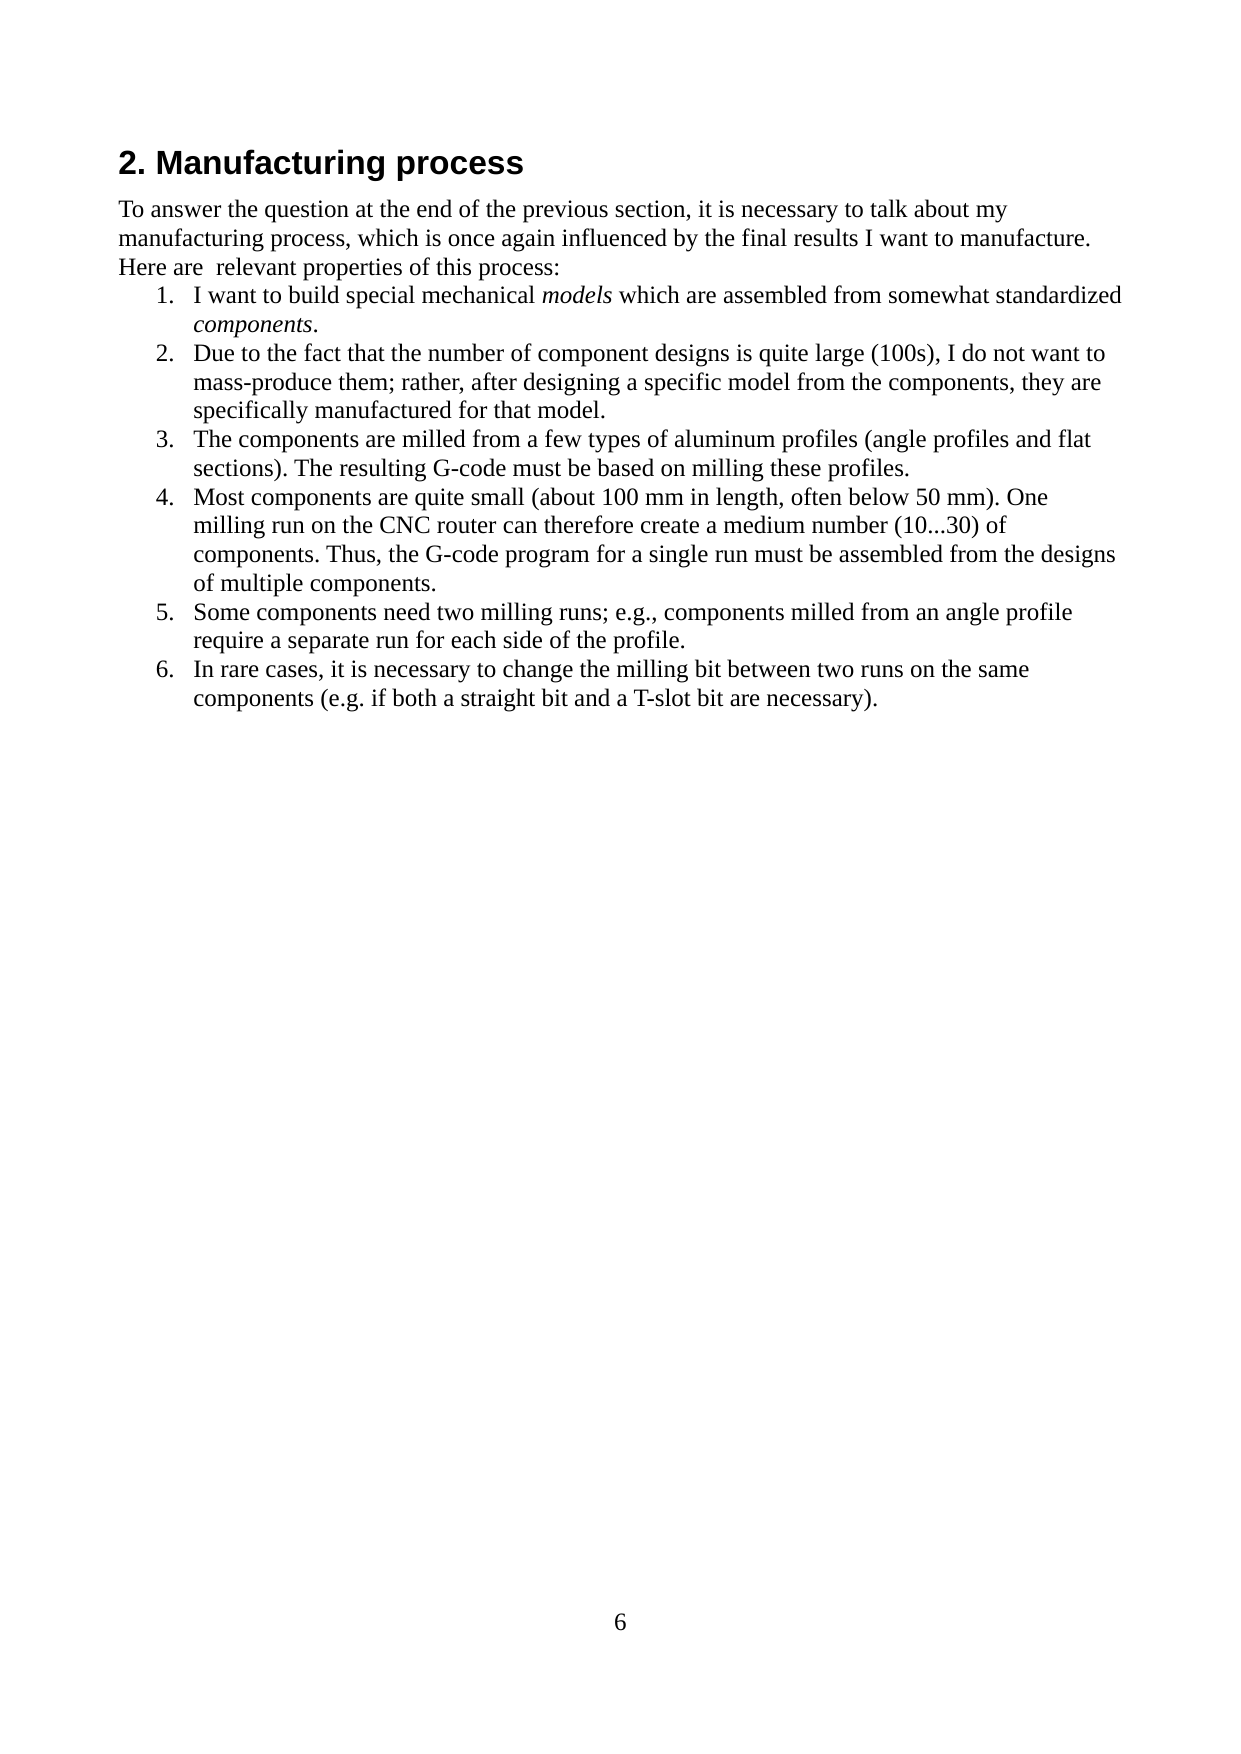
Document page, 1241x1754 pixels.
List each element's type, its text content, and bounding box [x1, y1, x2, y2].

list In rare cases, it is necessary to change the milling bit between two runs on the same components (e.g. if both a straight bit and a T-slot bit are necessary). [156, 654, 1122, 712]
subtitle 2. Manufacturing process [118, 143, 1122, 182]
list Some components need two milling runs; e.g., components milled from an angle profile require a separate run for each side of the profile. [156, 597, 1122, 654]
list The components are milled from a few types of aluminum profiles (angle profiles and flat sections). The resulting G-code must be based on milling these profiles. [156, 424, 1122, 482]
list Due to the fact that the number of component designs is quite large (100s), I do not want to mass-produce them; rather, after designing a specific model from the components, they are specifically manufactured for that model. [156, 338, 1122, 424]
text To answer the question at the end of the previous section, it is necessary to talk about my manufacturing process, which is once again influenced by the final results I want to manufacture. Here are relevant properties of this process: [118, 194, 1122, 281]
list Most components are quite small (about 100 mm in length, often below 50 mm). One milling run on the CNC router can therefore create a medium number (10...30) of components. Thus, the G-code program for a single run must be assembled from the designs of multiple components. [156, 482, 1122, 597]
list I want to build special mechanical models which are assembled from somewhat standardized components. [156, 281, 1122, 338]
